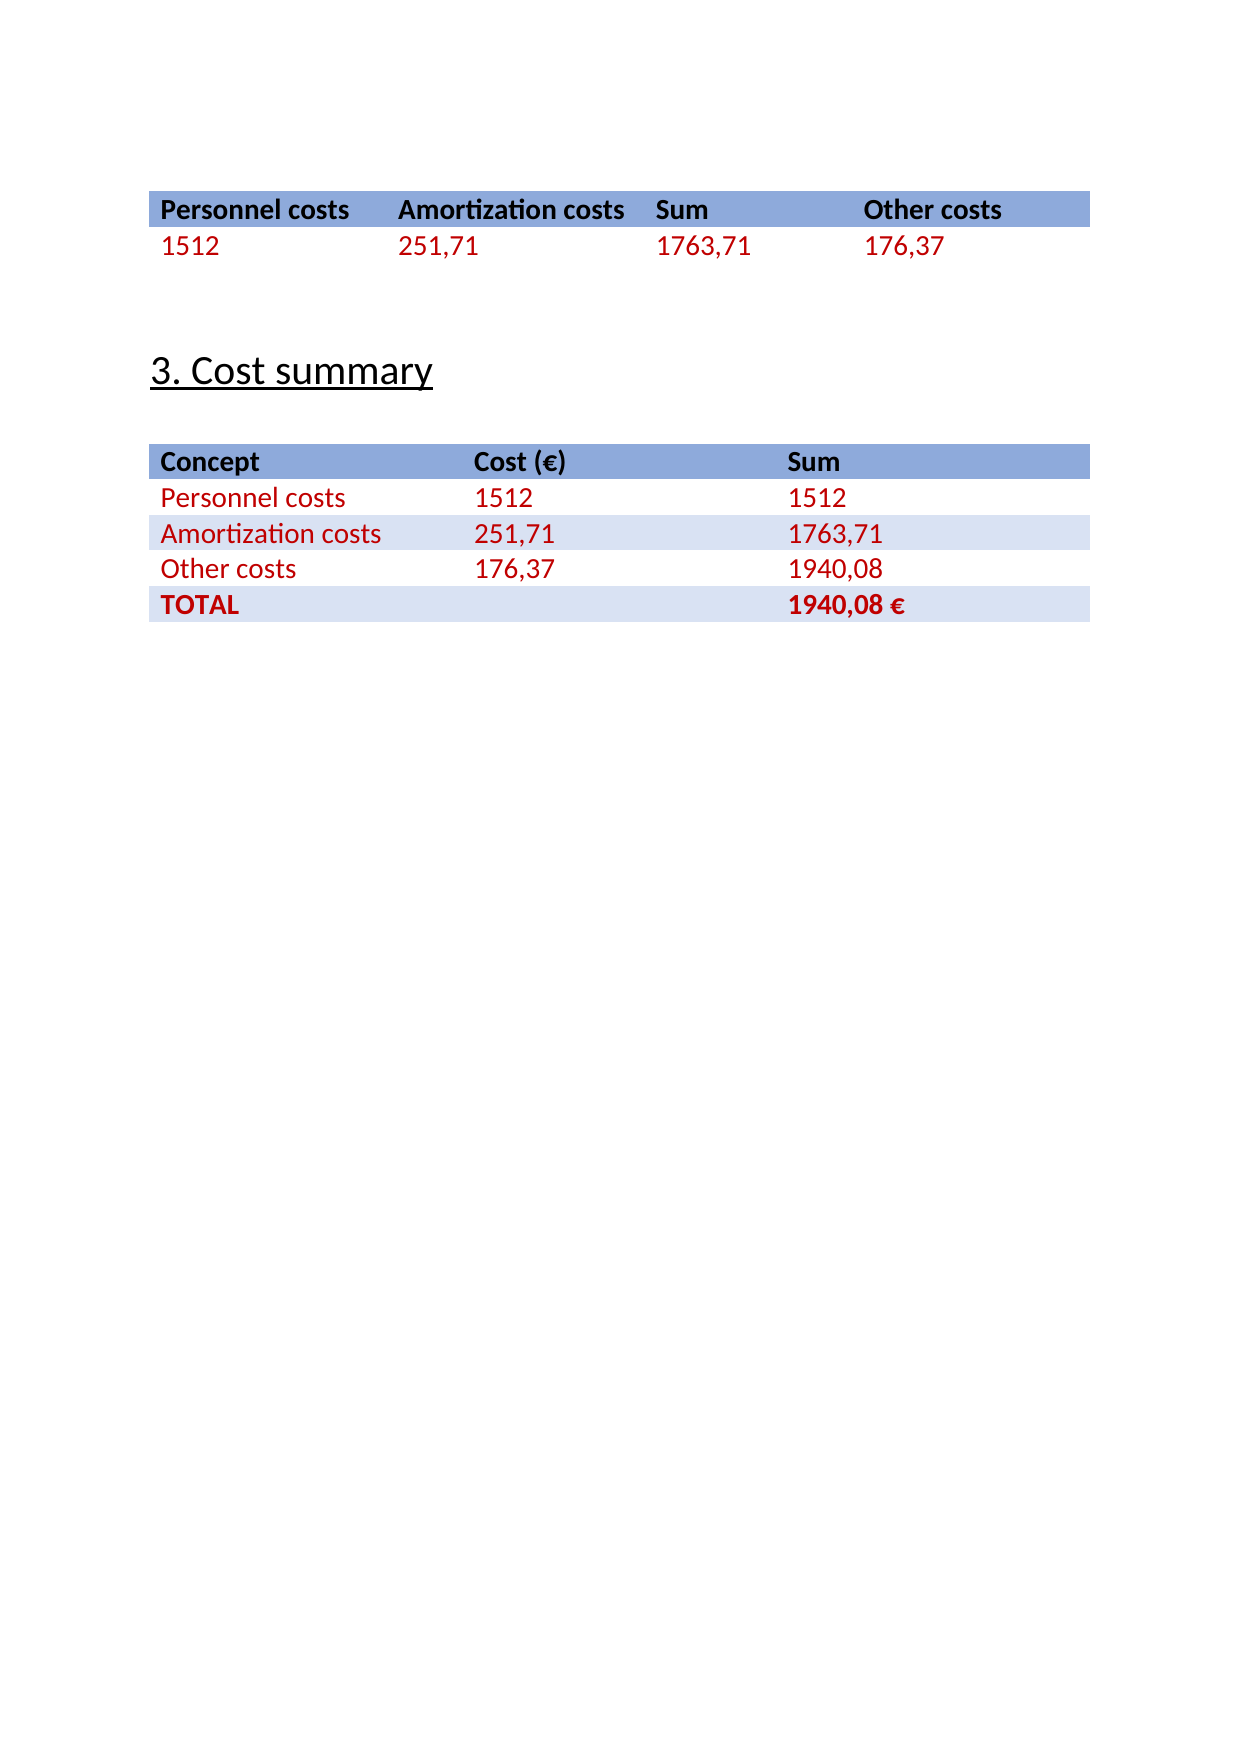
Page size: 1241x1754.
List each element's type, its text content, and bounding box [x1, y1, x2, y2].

table_cell 1940,08 [776, 550, 1090, 586]
table_cell 176,37 [463, 550, 776, 586]
table_cell 1763,71 [644, 227, 852, 262]
table_header Cost (€) [463, 444, 776, 479]
table_header Sum [644, 191, 852, 227]
table_header Personnel costs [149, 191, 387, 227]
table_cell 1512 [776, 479, 1090, 515]
table_header Concept [149, 444, 463, 479]
table_header Amortization costs [387, 191, 644, 227]
table_header Sum [776, 444, 1090, 479]
table_cell 251,71 [387, 227, 644, 262]
table_cell Personnel costs [149, 479, 463, 515]
table_cell TOTAL [149, 586, 463, 622]
table_cell 251,71 [463, 515, 776, 550]
table_cell 1512 [149, 227, 387, 262]
text 3. Cost summary [150, 344, 1090, 395]
table_cell 176,37 [852, 227, 1090, 262]
table_cell 1763,71 [776, 515, 1090, 550]
table_cell 1512 [463, 479, 776, 515]
table_cell Amortization costs [149, 515, 463, 550]
table_cell Other costs [149, 550, 463, 586]
table_cell 1940,08 € [776, 586, 1090, 622]
table_cell [463, 586, 776, 622]
table_header Other costs [852, 191, 1090, 227]
